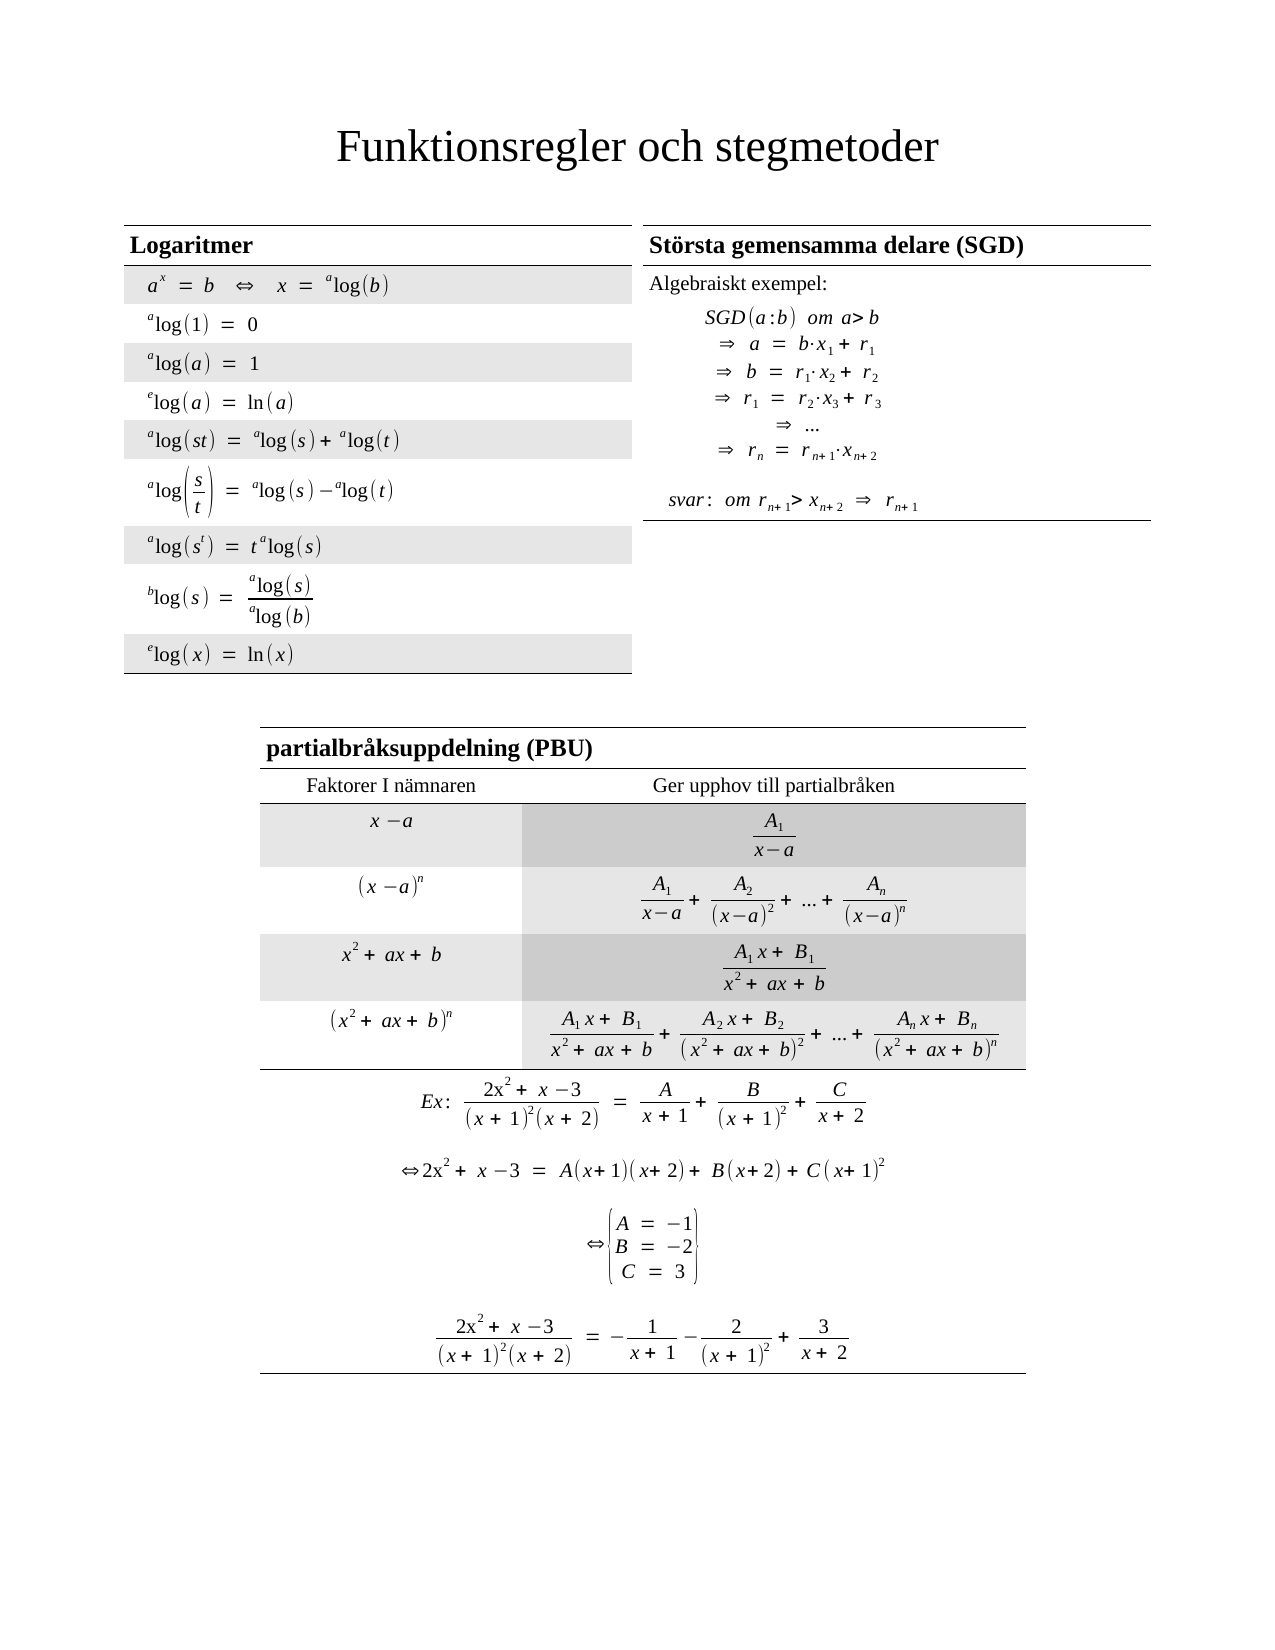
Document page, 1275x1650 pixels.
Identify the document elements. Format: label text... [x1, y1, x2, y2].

table_cell [124, 343, 632, 382]
table_header Största gemensamma delare (SGD) [643, 226, 1151, 265]
table_cell Ger upphov till partialbråken [522, 769, 1026, 803]
table_header [638, 219, 1157, 679]
table_cell Algebraiskt exempel: [643, 266, 1151, 300]
table_header partialbråksuppdelning (PBU) [260, 728, 1026, 767]
table_cell [643, 300, 1151, 519]
table_cell [260, 934, 522, 1001]
table_cell [124, 634, 632, 673]
table_cell [522, 934, 1026, 1001]
table_cell [124, 526, 632, 564]
table_header Logaritmer [124, 226, 632, 265]
table_cell [124, 565, 632, 634]
table_cell [522, 804, 1026, 867]
table_cell Faktorer I nämnaren [260, 769, 522, 803]
table_cell [124, 266, 632, 304]
table_cell [522, 1001, 1026, 1069]
table_cell [522, 867, 1026, 934]
table_cell [260, 867, 522, 934]
table_cell [124, 459, 632, 526]
text Funktionsregler och stegmetoder [118, 118, 1157, 171]
table_cell [260, 1070, 1026, 1373]
table_cell [124, 304, 632, 343]
table_cell [124, 382, 632, 420]
table_header [118, 219, 637, 679]
table_cell [260, 1001, 522, 1069]
table_cell [260, 804, 522, 867]
table_cell [124, 420, 632, 459]
